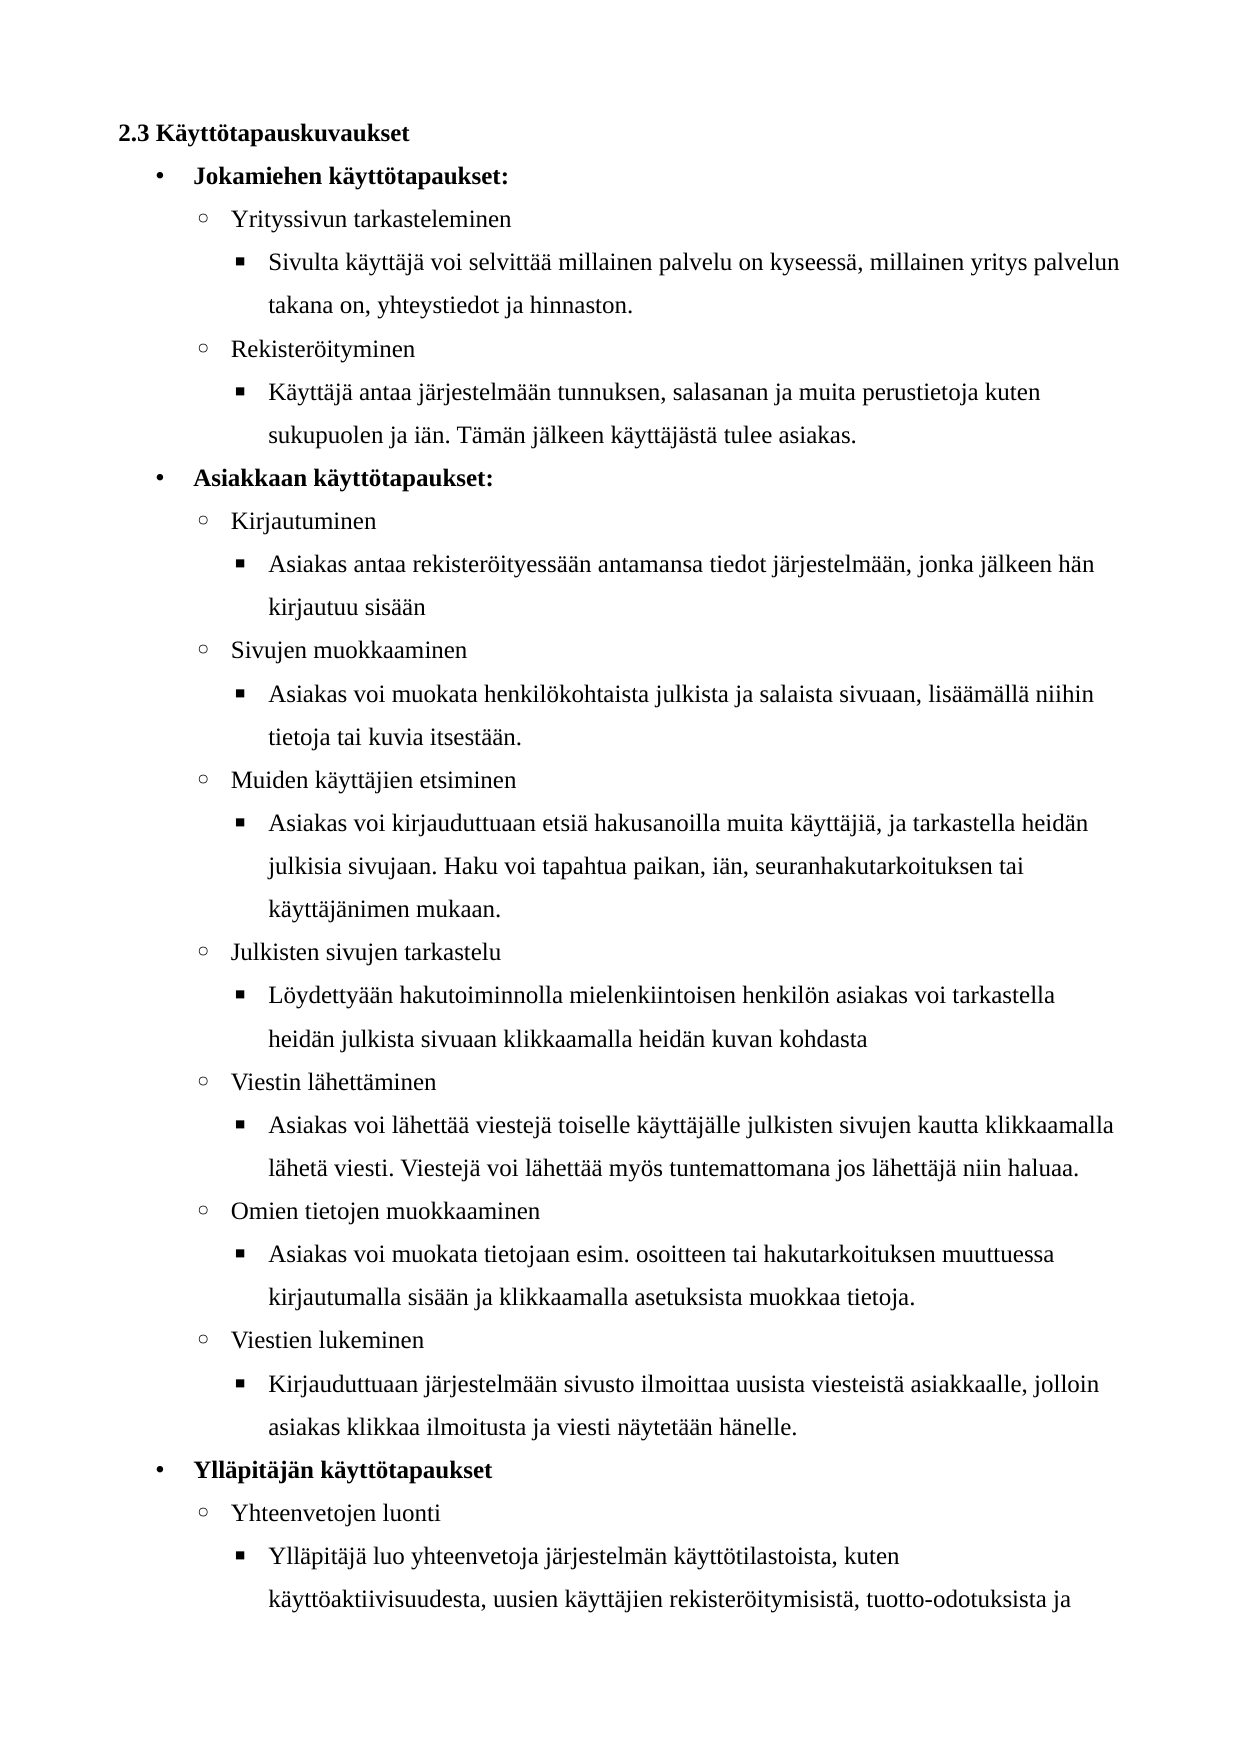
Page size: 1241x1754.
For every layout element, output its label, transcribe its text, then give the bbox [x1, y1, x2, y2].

list Jokamiehen käyttötapaukset: [156, 161, 1122, 190]
list Ylläpitäjän käyttötapaukset [156, 1455, 1122, 1484]
list Omien tietojen muokkaaminen [193, 1196, 1122, 1225]
list Kirjautuminen [193, 506, 1122, 535]
list Asiakas antaa rekisteröityessään antamansa tiedot järjestelmään, jonka jälkeen hän kirjautuu sisään [231, 549, 1122, 621]
list Asiakkaan käyttötapaukset: [156, 463, 1122, 492]
list Sivujen muokkaaminen [193, 636, 1122, 664]
list Asiakas voi muokata tietojaan esim. osoitteen tai hakutarkoituksen muuttuessa kirjautumalla sisään ja klikkaamalla asetuksista muokkaa tietoja. [231, 1239, 1122, 1311]
list Muiden käyttäjien etsiminen [193, 765, 1122, 794]
text 2.3 Käyttötapauskuvaukset [118, 118, 1122, 147]
list Viestin lähettäminen [193, 1067, 1122, 1096]
list Ylläpitäjä luo yhteenvetoja järjestelmän käyttötilastoista, kuten käyttöaktiivisuudesta, uusien käyttäjien rekisteröitymisistä, tuotto-odotuksista ja [231, 1541, 1122, 1613]
list Asiakas voi muokata henkilökohtaista julkista ja salaista sivuaan, lisäämällä niihin tietoja tai kuvia itsestään. [231, 679, 1122, 751]
list Viestien lukeminen [193, 1326, 1122, 1354]
list Rekisteröityminen [193, 334, 1122, 362]
list Käyttäjä antaa järjestelmään tunnuksen, salasanan ja muita perustietoja kuten sukupuolen ja iän. Tämän jälkeen käyttäjästä tulee asiakas. [231, 377, 1122, 449]
list Asiakas voi lähettää viestejä toiselle käyttäjälle julkisten sivujen kautta klikkaamalla lähetä viesti. Viestejä voi lähettää myös tuntemattomana jos lähettäjä niin haluaa. [231, 1110, 1122, 1182]
list Sivulta käyttäjä voi selvittää millainen palvelu on kyseessä, millainen yritys palvelun takana on, yhteystiedot ja hinnaston. [231, 247, 1122, 319]
list Yrityssivun tarkasteleminen [193, 204, 1122, 233]
list Löydettyään hakutoiminnolla mielenkiintoisen henkilön asiakas voi tarkastella heidän julkista sivuaan klikkaamalla heidän kuvan kohdasta [231, 981, 1122, 1052]
list Kirjauduttuaan järjestelmään sivusto ilmoittaa uusista viesteistä asiakkaalle, jolloin asiakas klikkaa ilmoitusta ja viesti näytetään hänelle. [231, 1369, 1122, 1441]
list Yhteenvetojen luonti [193, 1498, 1122, 1527]
list Asiakas voi kirjauduttuaan etsiä hakusanoilla muita käyttäjiä, ja tarkastella heidän julkisia sivujaan. Haku voi tapahtua paikan, iän, seuranhakutarkoituksen tai käyttäjänimen mukaan. [231, 808, 1122, 923]
list Julkisten sivujen tarkastelu [193, 937, 1122, 966]
